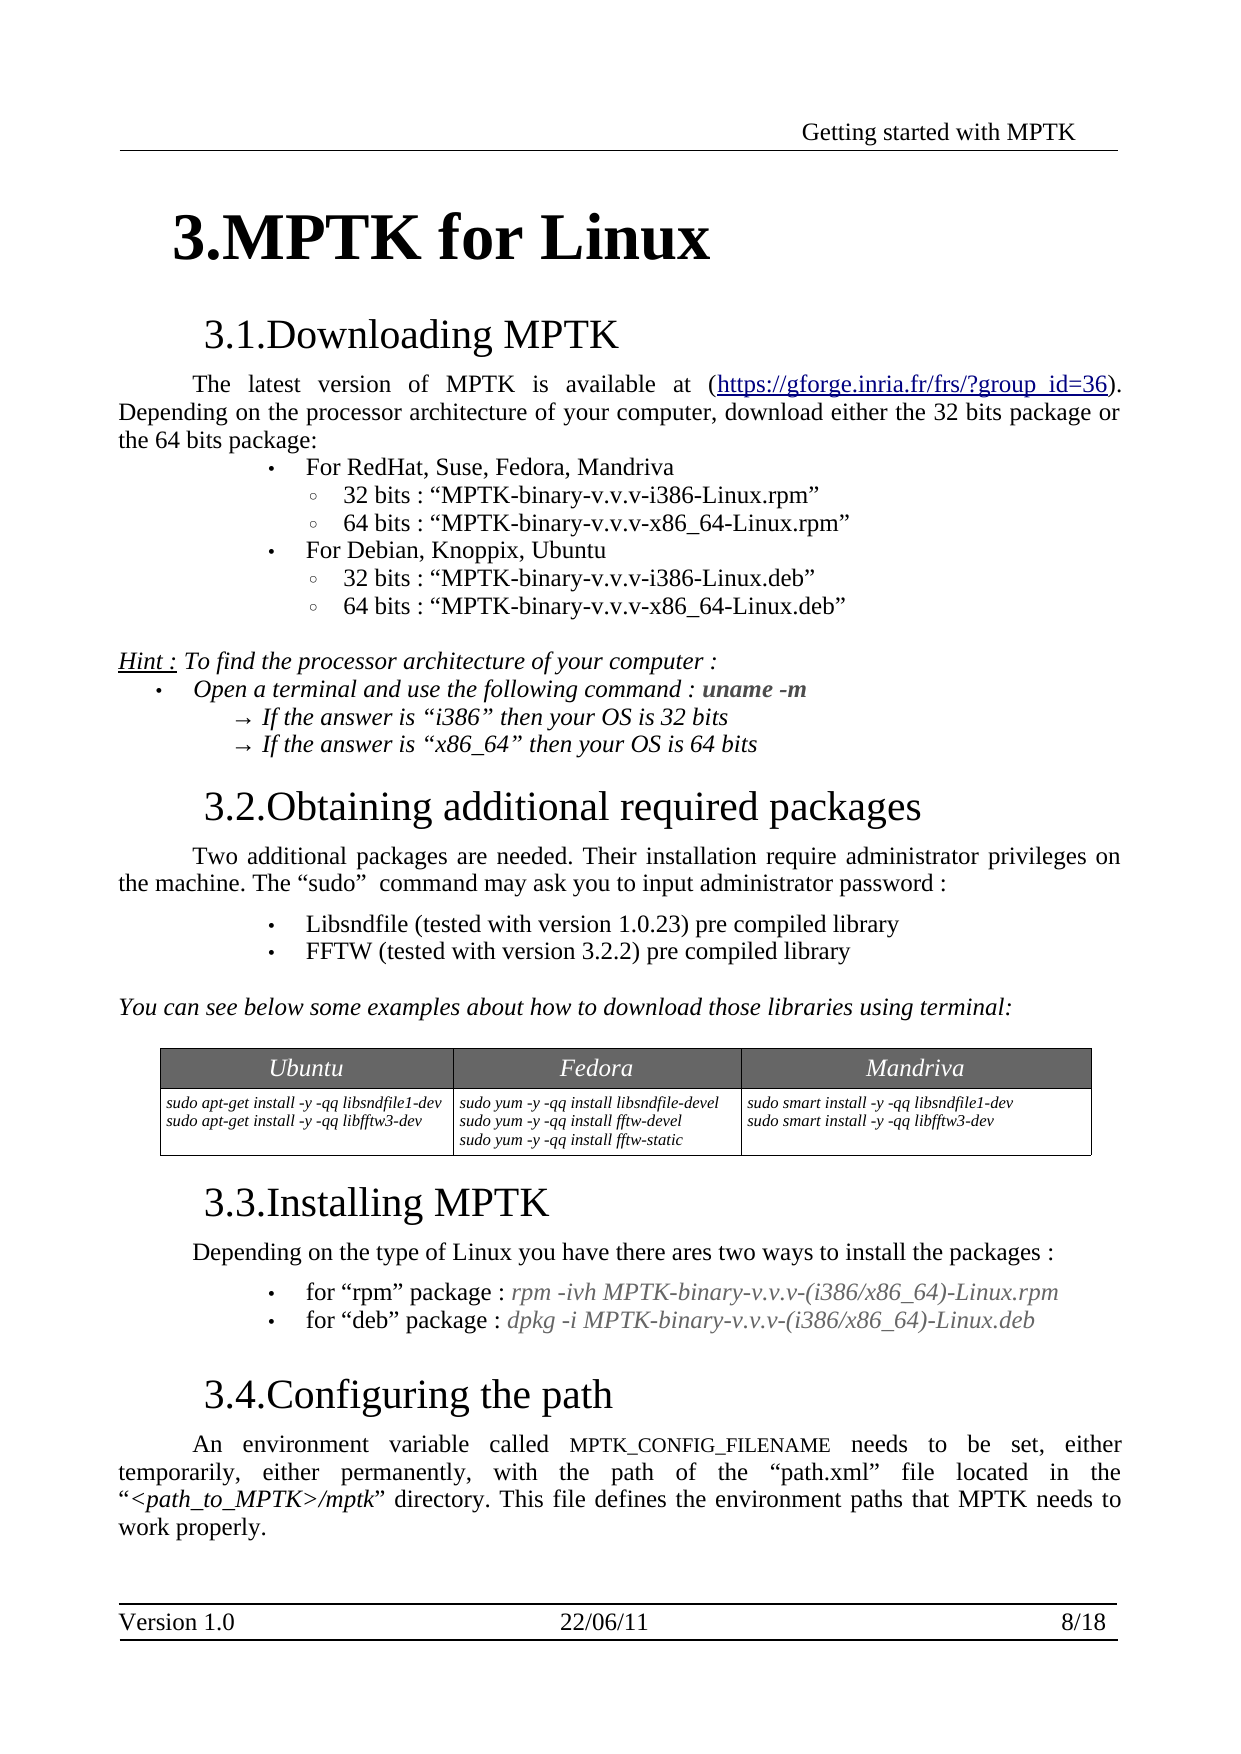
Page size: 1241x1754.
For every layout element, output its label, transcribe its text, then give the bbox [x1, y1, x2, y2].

text An environment variable called MPTK_CONFIG_FILENAME needs to be set, either temporarily, either permanently, with the path of the “path.xml” file located in the “<path_to_MPTK>/mptk” directory. This file defines the environment paths that MPTK needs to work properly. [118, 1430, 1122, 1541]
table_header Fedora [454, 1049, 741, 1088]
list for “deb” package : dpkg -i MPTK-binary-v.v.v-(i386/x86_64)-Linux.deb [268, 1306, 1122, 1334]
subtitle Installing MPTK [193, 1179, 1122, 1226]
table_header Ubuntu [161, 1049, 453, 1088]
list 32 bits : “MPTK-binary-v.v.v-i386-Linux.rpm” [306, 481, 1122, 509]
table_cell sudo yum -y -qq install libsndfile-devel sudo yum -y -qq install fftw-devel sudo yum -y -qq install fftw-static [454, 1089, 741, 1154]
list for “rpm” package : rpm -ivh MPTK-binary-v.v.v-(i386/x86_64)-Linux.rpm [268, 1278, 1122, 1306]
text Two additional packages are needed. Their installation require administrator privileges on the machine. The “sudo” command may ask you to input administrator password : [118, 842, 1122, 897]
subtitle Obtaining additional required packages [193, 783, 1122, 829]
text Depending on the type of Linux you have there ares two ways to install the packages : [118, 1238, 1122, 1266]
table_cell sudo apt-get install -y -qq libsndfile1-dev sudo apt-get install -y -qq libfftw3-dev [161, 1089, 453, 1154]
table_header Mandriva [742, 1049, 1091, 1088]
list FFTW (tested with version 3.2.2) pre compiled library [268, 937, 1122, 965]
text The latest version of MPTK is available at (https://gforge.inria.fr/frs/?group_id=36). Depending on the processor architecture of your computer, download either the 32 bits package or the 64 bits package: [118, 370, 1122, 453]
list Open a terminal and use the following command : uname -m [156, 675, 1122, 703]
subtitle Configuring the path [193, 1371, 1122, 1417]
list For RedHat, Suse, Fedora, Mandriva [268, 453, 1122, 481]
list 64 bits : “MPTK-binary-v.v.v-x86_64-Linux.rpm” [306, 509, 1122, 537]
list Libsndfile (tested with version 1.0.23) pre compiled library [268, 910, 1122, 937]
list → If the answer is “x86_64” then your OS is 64 bits [193, 731, 1122, 758]
list 32 bits : “MPTK-binary-v.v.v-i386-Linux.deb” [306, 564, 1122, 592]
list → If the answer is “i386” then your OS is 32 bits [193, 703, 1122, 731]
list 64 bits : “MPTK-binary-v.v.v-x86_64-Linux.deb” [306, 592, 1122, 620]
table_cell sudo smart install -y -qq libsndfile1-dev sudo smart install -y -qq libfftw3-dev [742, 1089, 1091, 1154]
text Hint : To find the processor architecture of your computer : [118, 647, 1122, 675]
list For Debian, Knoppix, Ubuntu [268, 537, 1122, 564]
subtitle Downloading MPTK [193, 312, 1122, 358]
text You can see below some examples about how to download those libraries using terminal: [118, 993, 1122, 1021]
subtitle MPTK for Linux [156, 200, 1122, 274]
